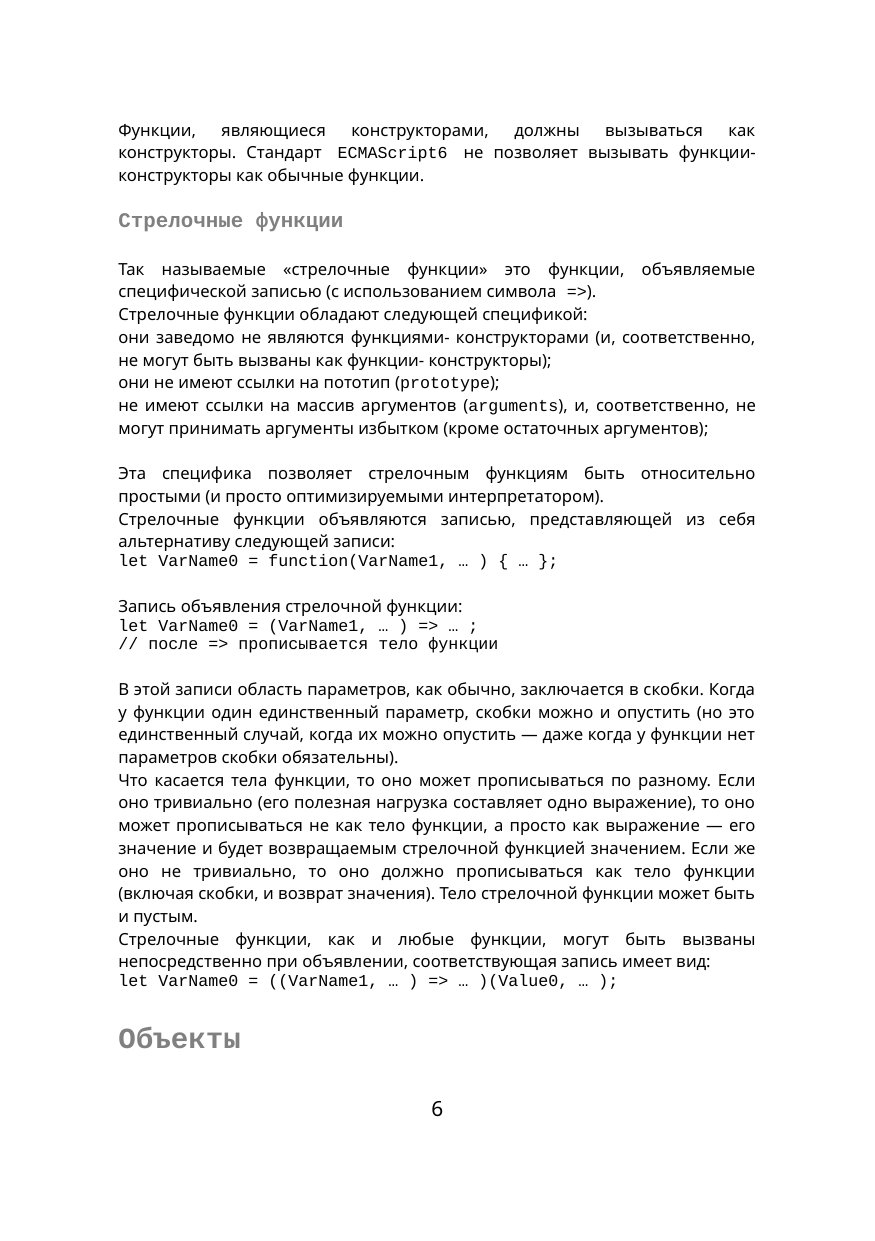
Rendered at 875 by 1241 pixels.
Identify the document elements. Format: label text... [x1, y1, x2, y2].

text Объекты [118, 1024, 756, 1058]
text let VarName0 = ((VarName1, … ) => … )(Value0, … ); [118, 973, 756, 992]
text let VarName0 = function(VarName1, … ) { … }; [118, 553, 756, 572]
text Стрелочные функции объявляются записью, представляющей из себя альтернативу следующей записи: [118, 507, 756, 553]
text они не имеют ссылки на пототип (prototype); [118, 371, 756, 394]
text Так называемые «стрелочные функции» это функции, объявляемые специфической записью (с использованием символа =>). [118, 257, 756, 303]
text В этой записи область параметров, как обычно, заключается в скобки. Когда у функции один единственный параметр, скобки можно и опустить (но это единственный случай, когда их можно опустить — даже когда у функции нет параметров скобки обязательны). [118, 677, 756, 768]
text Что касается тела функции, то оно может прописываться по разному. Если оно тривиально (его полезная нагрузка составляет одно выражение), то оно может прописываться не как тело функции, а просто как выражение — его значение и будет возвращаемым стрелочной функцией значением. Если же оно не тривиально, то оно должно прописываться как тело функции (включая скобки, и возврат значения). Тело стрелочной функции может быть и пустым. [118, 768, 756, 927]
text Стрелочные функции обладают следующей спецификой: [118, 303, 756, 326]
text они заведомо не являются функциями- конструкторами (и, соответственно, не могут быть вызваны как функции- конструкторы); [118, 326, 756, 371]
text Функции, являющиеся конструкторами, должны вызываться как конструкторы. Стандарт ECMAScript6 не позволяет вызывать функции- конструкторы как обычные функции. [118, 118, 756, 186]
text Стрелочные функции [118, 210, 756, 234]
text let VarName0 = (VarName1, … ) => … ; [118, 617, 756, 636]
text не имеют ссылки на массив аргументов (arguments), и, соответственно, не могут принимать аргументы избытком (кроме остаточных аргументов); [118, 394, 756, 439]
text Запись объявления стрелочной функции: [118, 594, 756, 617]
text // после => прописывается тело функции [118, 636, 756, 655]
text Стрелочные функции, как и любые функции, могут быть вызваны непосредственно при объявлении, соответствующая запись имеет вид: [118, 927, 756, 973]
text Эта специфика позволяет стрелочным функциям быть относительно простыми (и просто оптимизируемыми интерпретатором). [118, 462, 756, 507]
